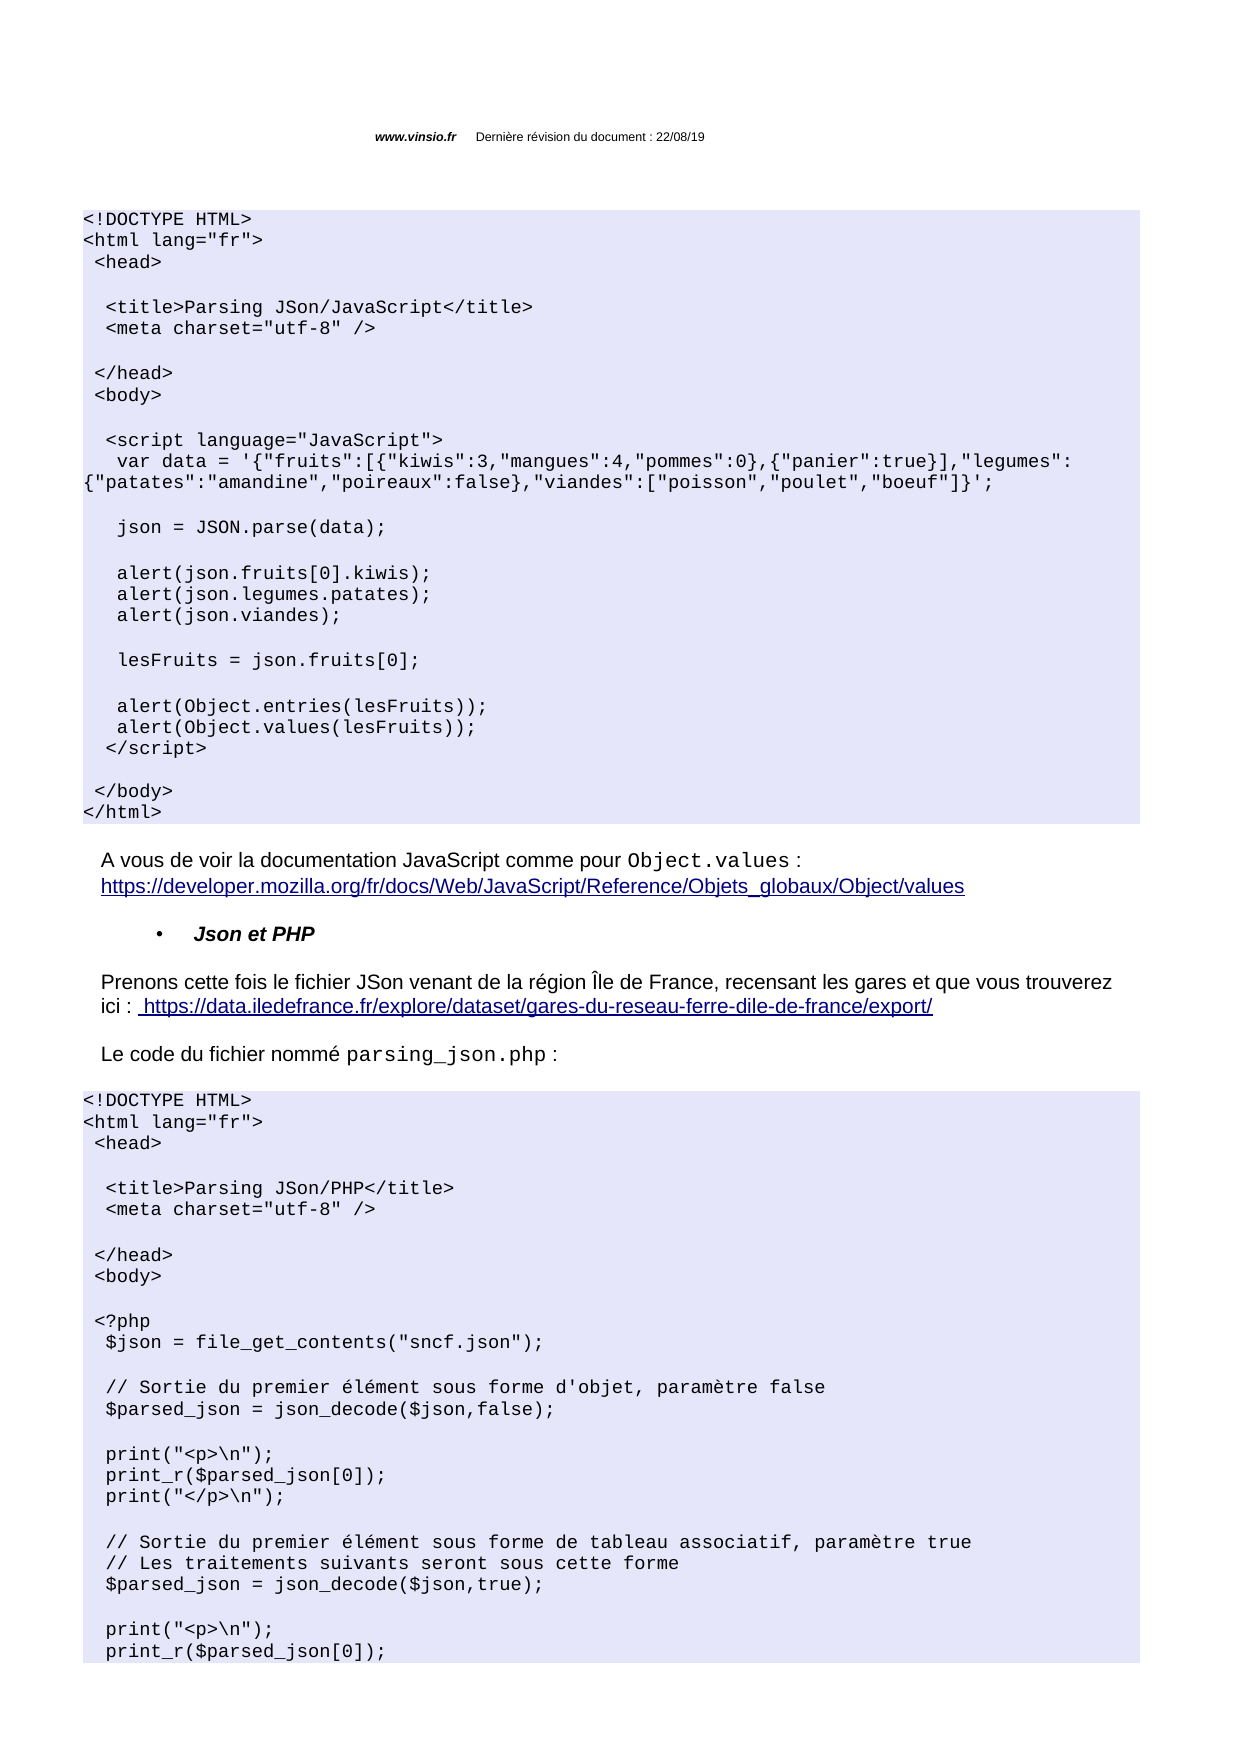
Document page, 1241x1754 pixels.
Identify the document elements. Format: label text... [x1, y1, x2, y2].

text <head> [83, 1134, 1140, 1155]
text </head> [83, 364, 1140, 385]
text <script language="JavaScript"> [83, 431, 1140, 452]
text print("<p>\n"); [83, 1445, 1140, 1466]
text $json = file_get_contents("sncf.json"); [83, 1333, 1140, 1354]
text // Sortie du premier élément sous forme d'objet, paramètre false [83, 1378, 1140, 1399]
text </body> [83, 781, 1140, 803]
text <body> [83, 1267, 1140, 1288]
text <meta charset="utf-8" /> [83, 1200, 1140, 1221]
text var data = '{"fruits":[{"kiwis":3,"mangues":4,"pommes":0},{"panier":true}],"legumes": [83, 452, 1140, 473]
text <head> [83, 252, 1140, 274]
text alert(Object.values(lesFruits)); [83, 718, 1140, 739]
text <title>Parsing JSon/PHP</title> [83, 1179, 1140, 1200]
text <body> [83, 385, 1140, 407]
text </html> [83, 803, 1140, 824]
text <html lang="fr"> [83, 231, 1140, 252]
text <meta charset="utf-8" /> [83, 319, 1140, 340]
text </head> [83, 1245, 1140, 1267]
text alert(json.fruits[0].kiwis); [83, 563, 1140, 585]
text print("</p>\n"); [83, 1487, 1140, 1508]
text alert(json.legumes.patates); [83, 585, 1140, 606]
text </script> [83, 739, 1140, 760]
text lesFruits = json.fruits[0]; [83, 651, 1140, 672]
text alert(json.viandes); [83, 606, 1140, 627]
text Prenons cette fois le fichier JSon venant de la région Île de France, recensant les gares et que vous trouverez ici : https://data.iledefrance.fr/explore/dataset/gares-du-reseau-ferre-dile-de-france/export/ [101, 969, 1122, 1017]
text <html lang="fr"> [83, 1112, 1140, 1134]
text json = JSON.parse(data); [83, 518, 1140, 539]
text print("<p>\n"); [83, 1620, 1140, 1641]
text A vous de voir la documentation JavaScript comme pour Object.values : https://developer.mozilla.org/fr/docs/Web/JavaScript/Reference/Objets_globaux/Object/values [101, 848, 1122, 898]
text {"patates":"amandine","poireaux":false},"viandes":["poisson","poulet","boeuf"]}'; [83, 473, 1140, 494]
text print_r($parsed_json[0]); [83, 1466, 1140, 1487]
text <!DOCTYPE HTML> [83, 1091, 1140, 1112]
text // Sortie du premier élément sous forme de tableau associatif, paramètre true [83, 1532, 1140, 1554]
text <title>Parsing JSon/JavaScript</title> [83, 298, 1140, 319]
text <!DOCTYPE HTML> [83, 210, 1140, 231]
text $parsed_json = json_decode($json,true); [83, 1575, 1140, 1596]
text // Les traitements suivants seront sous cette forme [83, 1554, 1140, 1575]
text print_r($parsed_json[0]); [83, 1641, 1140, 1663]
text $parsed_json = json_decode($json,false); [83, 1399, 1140, 1421]
text Le code du fichier nommé parsing_json.php : [101, 1041, 1122, 1067]
text alert(Object.entries(lesFruits)); [83, 696, 1140, 718]
text <?php [83, 1312, 1140, 1333]
list Json et PHP [156, 922, 1122, 946]
